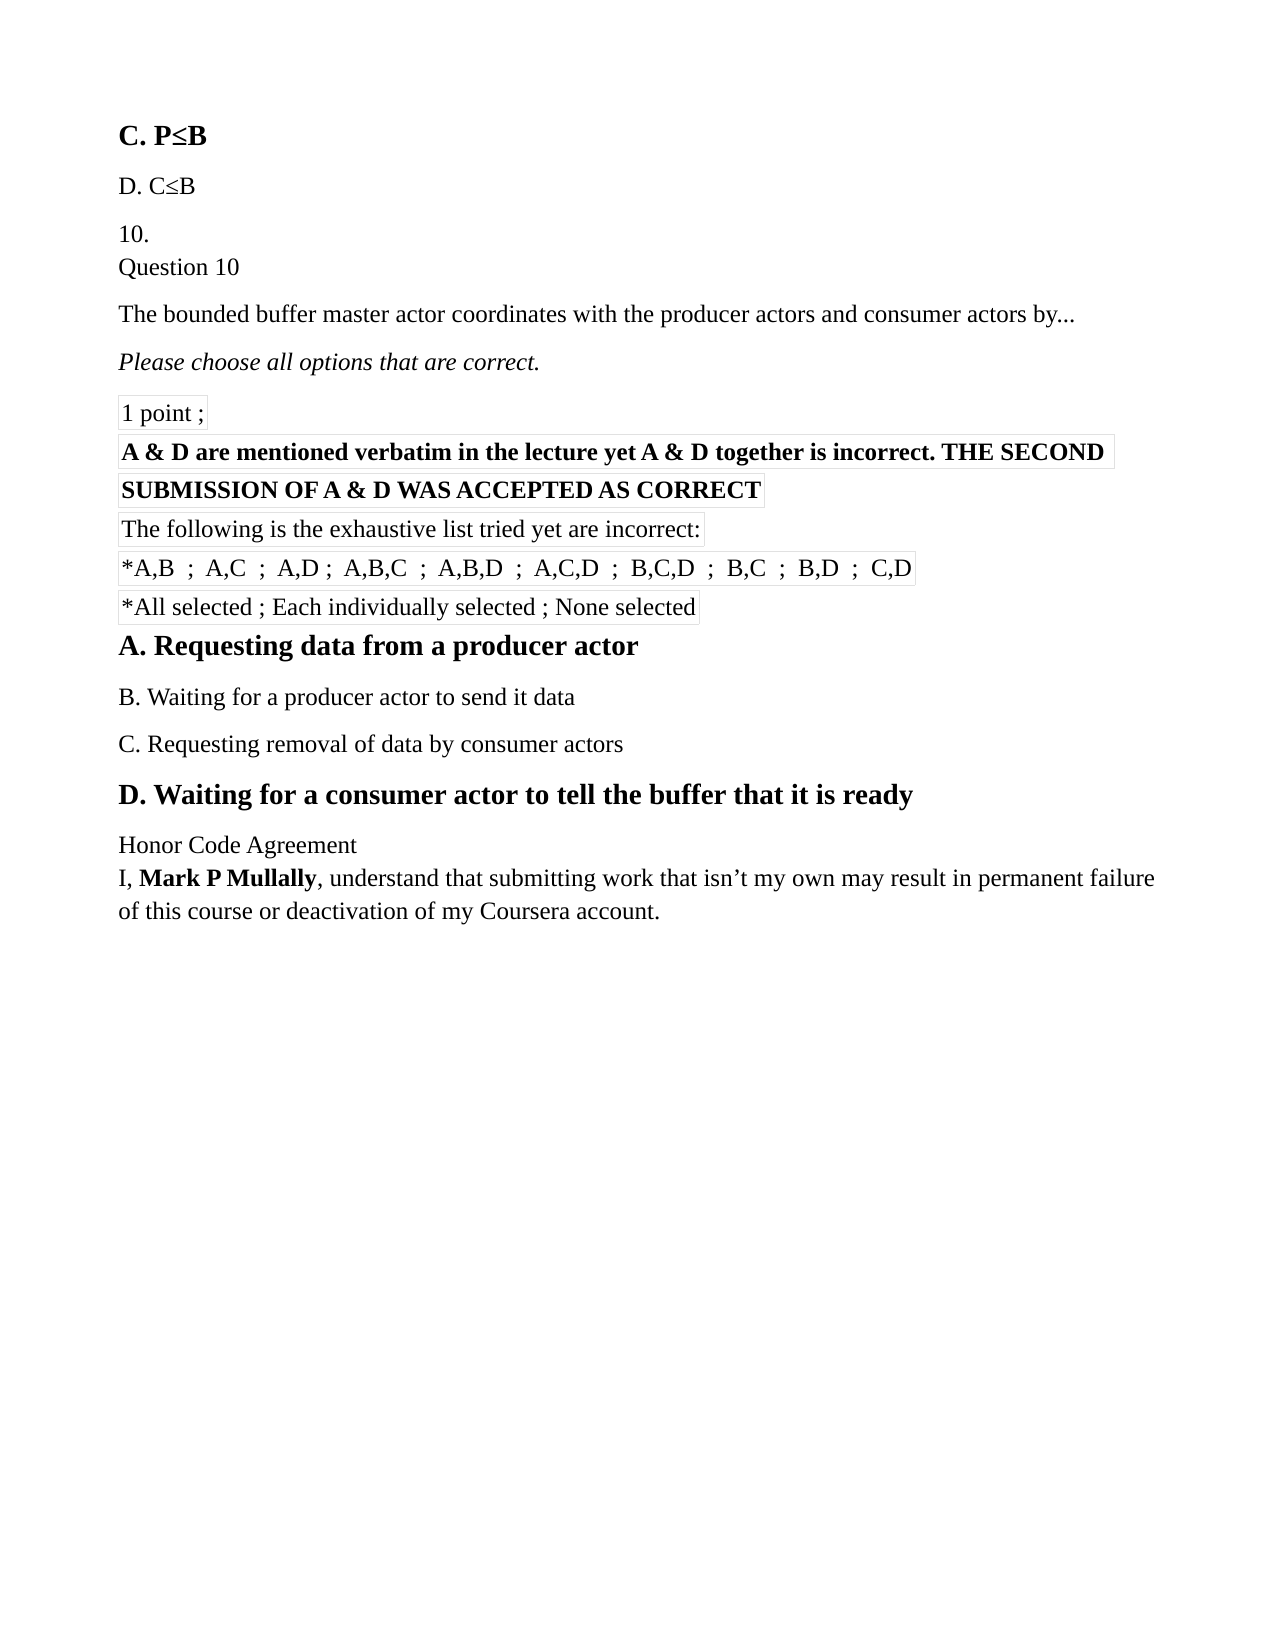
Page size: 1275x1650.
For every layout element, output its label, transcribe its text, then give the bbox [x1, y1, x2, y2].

text Question 10 [118, 252, 1157, 281]
text 1 point ; [119, 396, 207, 429]
text D. Waiting for a consumer actor to tell the buffer that it is ready [118, 777, 1157, 810]
text The following is the exhaustive list tried yet are incorrect: [119, 513, 704, 546]
text A & D are mentioned verbatim in the lecture yet A & D together is incorrect. THE SECOND SUBMISSION OF A & D WAS ACCEPTED AS CORRECT [118, 434, 1157, 507]
text D. C≤B [118, 171, 1157, 200]
text [916, 551, 1157, 585]
text Honor Code Agreement [118, 830, 1157, 859]
text [208, 395, 1157, 429]
text Please choose all options that are correct. [118, 347, 1157, 376]
text [705, 512, 1157, 546]
text C. P≤B [118, 118, 1157, 152]
text *A,B ; A,C ; A,D ; A,B,C ; A,B,D ; A,C,D ; B,C,D ; B,C ; B,D ; C,D [119, 552, 915, 585]
text *All selected ; Each individually selected ; None selected [119, 591, 699, 624]
text B. Waiting for a producer actor to send it data [118, 682, 1157, 710]
text C. Requesting removal of data by consumer actors [118, 729, 1157, 758]
text I, Mark P Mullally, understand that submitting work that isn’t my own may result in permanent failure of this course or deactivation of my Coursera account. [118, 863, 1157, 925]
text 10. [118, 219, 1157, 248]
text [700, 589, 1157, 624]
text A. Requesting data from a producer actor [118, 628, 1157, 662]
text The bounded buffer master actor coordinates with the producer actors and consumer actors by... [118, 299, 1157, 328]
